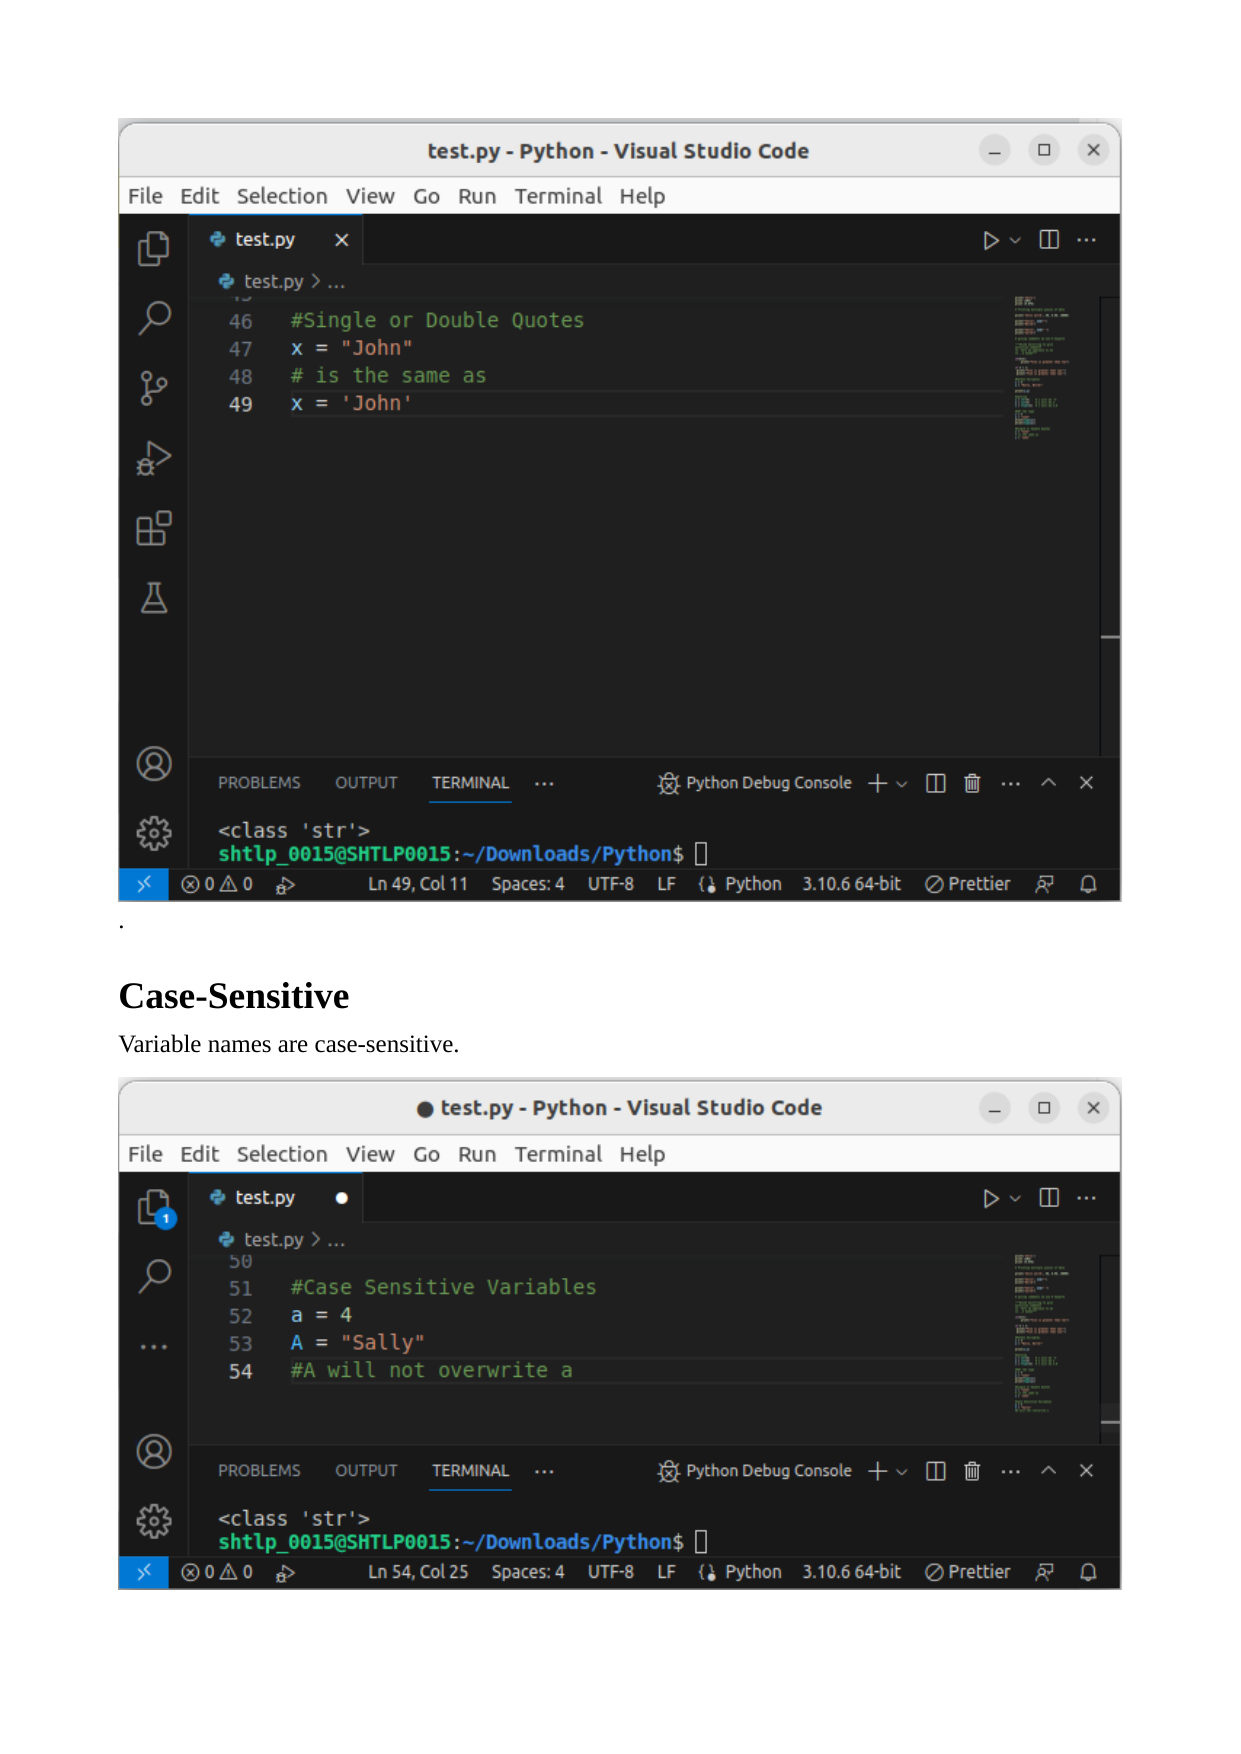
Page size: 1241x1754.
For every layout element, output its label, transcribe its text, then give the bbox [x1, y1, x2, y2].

text . [118, 902, 1122, 934]
picture [118, 118, 1123, 902]
picture [118, 1077, 1123, 1590]
subtitle Case-Sensitive [118, 974, 1122, 1017]
text Variable names are case-sensitive. [118, 1029, 1122, 1058]
